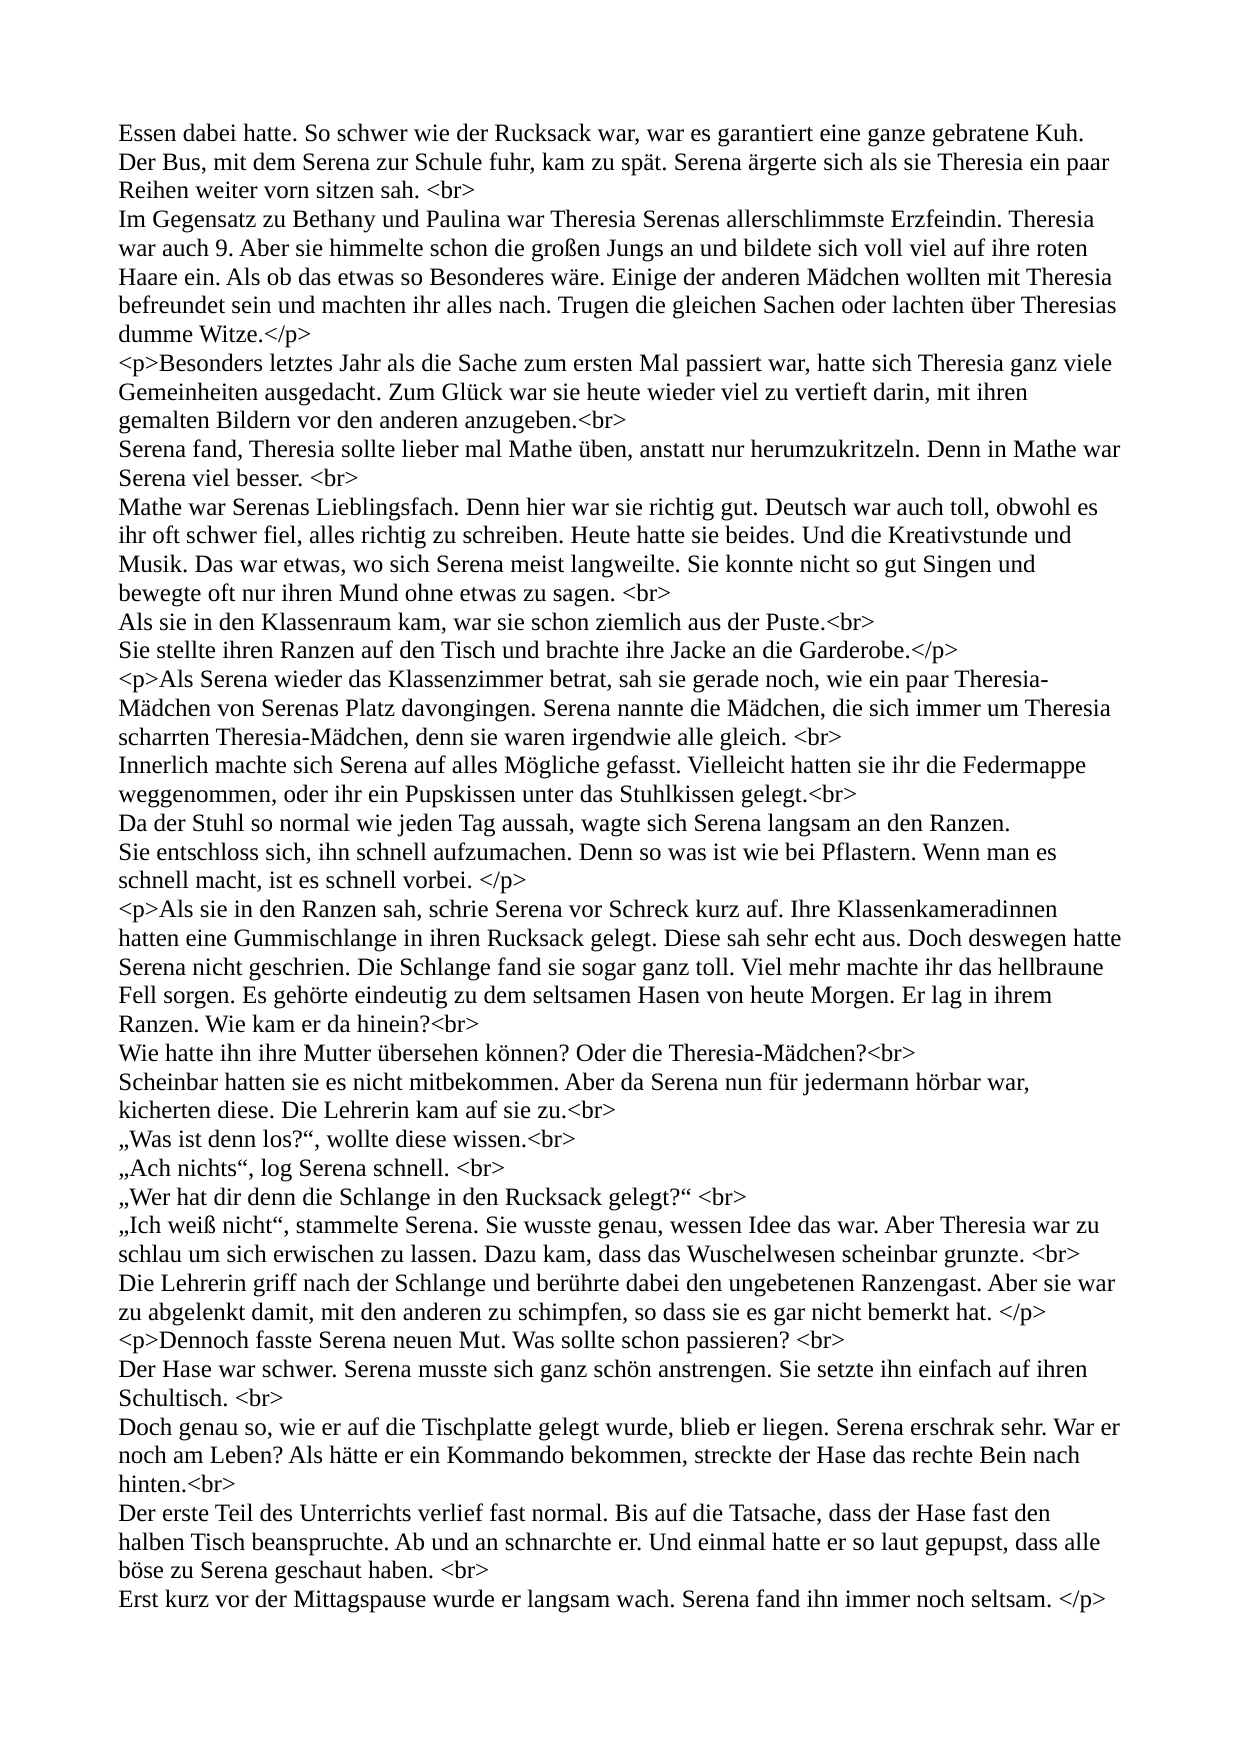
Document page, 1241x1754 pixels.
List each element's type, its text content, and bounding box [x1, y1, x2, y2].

text Der Bus, mit dem Serena zur Schule fuhr, kam zu spät. Serena ärgerte sich als sie Theresia ein paar Reihen weiter vorn sitzen sah. <br> [118, 147, 1122, 204]
text „Was ist denn los?“, wollte diese wissen.<br> [118, 1124, 1122, 1153]
text „Ich weiß nicht“, stammelte Serena. Sie wusste genau, wessen Idee das war. Aber Theresia war zu schlau um sich erwischen zu lassen. Dazu kam, dass das Wuschelwesen scheinbar grunzte. <br> [118, 1211, 1122, 1268]
text Doch genau so, wie er auf die Tischplatte gelegt wurde, blieb er liegen. Serena erschrak sehr. War er noch am Leben? Als hätte er ein Kommando bekommen, streckte der Hase das rechte Bein nach hinten.<br> [118, 1412, 1122, 1498]
text Sie stellte ihren Ranzen auf den Tisch und brachte ihre Jacke an die Garderobe.</p> [118, 636, 1122, 664]
text „Wer hat dir denn die Schlange in den Rucksack gelegt?“ <br> [118, 1182, 1122, 1211]
text Die Lehrerin griff nach der Schlange und berührte dabei den ungebetenen Ranzengast. Aber sie war zu abgelenkt damit, mit den anderen zu schimpfen, so dass sie es gar nicht bemerkt hat. </p> [118, 1268, 1122, 1326]
text „Ach nichts“, log Serena schnell. <br> [118, 1153, 1122, 1182]
text Sie entschloss sich, ihn schnell aufzumachen. Denn so was ist wie bei Pflastern. Wenn man es schnell macht, ist es schnell vorbei. </p> [118, 837, 1122, 894]
text Der Hase war schwer. Serena musste sich ganz schön anstrengen. Sie setzte ihn einfach auf ihren Schultisch. <br> [118, 1354, 1122, 1412]
text Wie hatte ihn ihre Mutter übersehen können? Oder die Theresia-Mädchen?<br> [118, 1038, 1122, 1067]
text Essen dabei hatte. So schwer wie der Rucksack war, war es garantiert eine ganze gebratene Kuh. [118, 118, 1122, 147]
text Erst kurz vor der Mittagspause wurde er langsam wach. Serena fand ihn immer noch seltsam. </p> [118, 1584, 1122, 1613]
text Der erste Teil des Unterrichts verlief fast normal. Bis auf die Tatsache, dass der Hase fast den halben Tisch beanspruchte. Ab und an schnarchte er. Und einmal hatte er so laut gepupst, dass alle böse zu Serena geschaut haben. <br> [118, 1498, 1122, 1584]
text Als sie in den Klassenraum kam, war sie schon ziemlich aus der Puste.<br> [118, 607, 1122, 636]
text <p>Besonders letztes Jahr als die Sache zum ersten Mal passiert war, hatte sich Theresia ganz viele Gemeinheiten ausgedacht. Zum Glück war sie heute wieder viel zu vertieft darin, mit ihren gemalten Bildern vor den anderen anzugeben.<br> [118, 348, 1122, 434]
text <p>Als sie in den Ranzen sah, schrie Serena vor Schreck kurz auf. Ihre Klassenkameradinnen hatten eine Gummischlange in ihren Rucksack gelegt. Diese sah sehr echt aus. Doch deswegen hatte Serena nicht geschrien. Die Schlange fand sie sogar ganz toll. Viel mehr machte ihr das hellbraune Fell sorgen. Es gehörte eindeutig zu dem seltsamen Hasen von heute Morgen. Er lag in ihrem Ranzen. Wie kam er da hinein?<br> [118, 894, 1122, 1038]
text Mathe war Serenas Lieblingsfach. Denn hier war sie richtig gut. Deutsch war auch toll, obwohl es ihr oft schwer fiel, alles richtig zu schreiben. Heute hatte sie beides. Und die Kreativstunde und Musik. Das war etwas, wo sich Serena meist langweilte. Sie konnte nicht so gut Singen und bewegte oft nur ihren Mund ohne etwas zu sagen. <br> [118, 492, 1122, 607]
text Scheinbar hatten sie es nicht mitbekommen. Aber da Serena nun für jedermann hörbar war, kicherten diese. Die Lehrerin kam auf sie zu.<br> [118, 1067, 1122, 1124]
text Serena fand, Theresia sollte lieber mal Mathe üben, anstatt nur herumzukritzeln. Denn in Mathe war Serena viel besser. <br> [118, 434, 1122, 492]
text Da der Stuhl so normal wie jeden Tag aussah, wagte sich Serena langsam an den Ranzen. [118, 808, 1122, 837]
text Innerlich machte sich Serena auf alles Mögliche gefasst. Vielleicht hatten sie ihr die Federmappe weggenommen, oder ihr ein Pupskissen unter das Stuhlkissen gelegt.<br> [118, 751, 1122, 808]
text Im Gegensatz zu Bethany und Paulina war Theresia Serenas allerschlimmste Erzfeindin. Theresia war auch 9. Aber sie himmelte schon die großen Jungs an und bildete sich voll viel auf ihre roten Haare ein. Als ob das etwas so Besonderes wäre. Einige der anderen Mädchen wollten mit Theresia befreundet sein und machten ihr alles nach. Trugen die gleichen Sachen oder lachten über Theresias dumme Witze.</p> [118, 204, 1122, 348]
text <p>Als Serena wieder das Klassenzimmer betrat, sah sie gerade noch, wie ein paar Theresia-Mädchen von Serenas Platz davongingen. Serena nannte die Mädchen, die sich immer um Theresia scharrten Theresia-Mädchen, denn sie waren irgendwie alle gleich. <br> [118, 664, 1122, 751]
text <p>Dennoch fasste Serena neuen Mut. Was sollte schon passieren? <br> [118, 1326, 1122, 1354]
